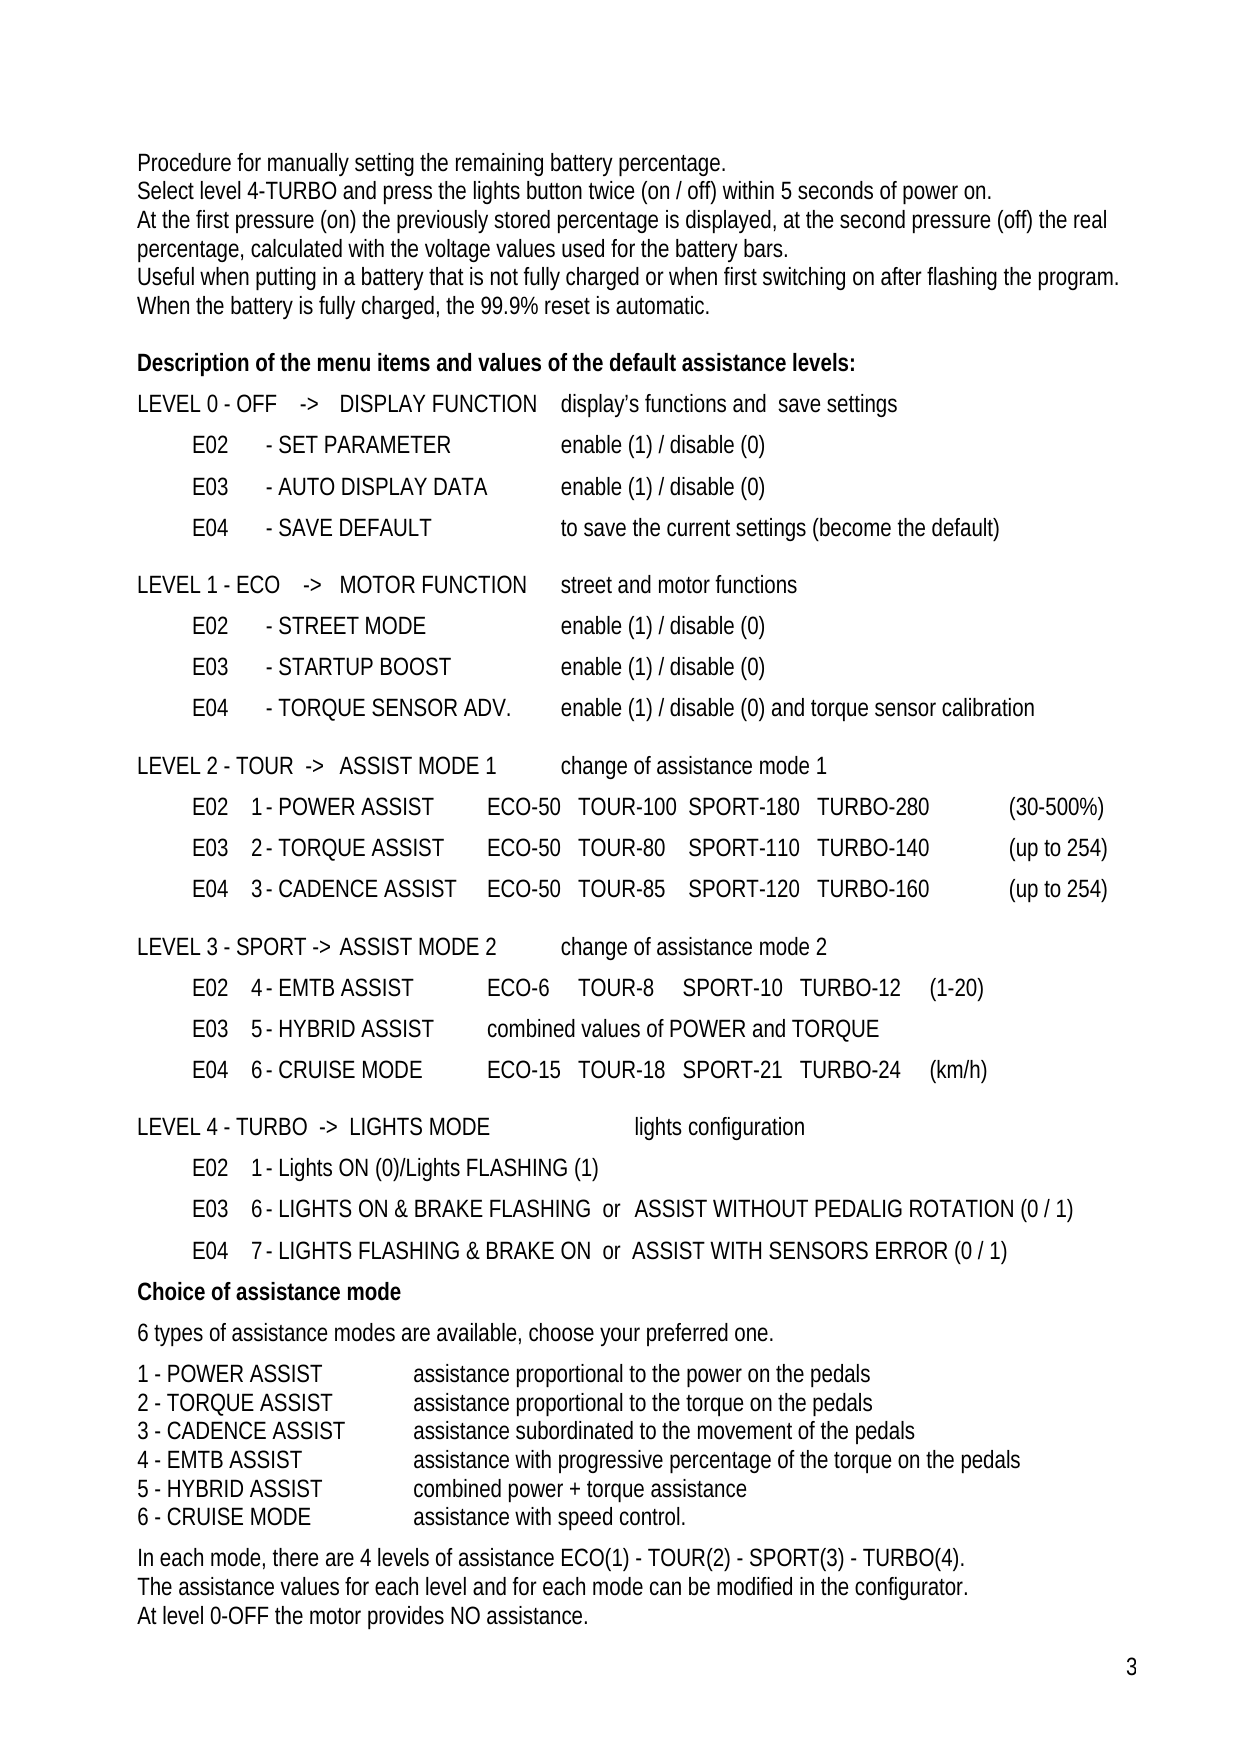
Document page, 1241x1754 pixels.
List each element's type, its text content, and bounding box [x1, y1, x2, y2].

text Useful when putting in a battery that is not fully charged or when first switching on after flashing the program. [137, 262, 1125, 291]
text E04 6 - CRUISE MODE ECO-15 TOUR-18 SPORT-21 TURBO-24 (km/h) [137, 1055, 1125, 1083]
text 3 - CADENCE ASSIST assistance subordinated to the movement of the pedals [137, 1416, 1125, 1445]
text E04 - SAVE DEFAULT to save the current settings (become the default) [137, 513, 1125, 541]
text E03 6 - LIGHTS ON & BRAKE FLASHING or ASSIST WITHOUT PEDALIG ROTATION (0 / 1) [137, 1194, 1125, 1223]
text At level 0-OFF the motor provides NO assistance. [137, 1601, 1125, 1629]
text Procedure for manually setting the remaining battery percentage. [137, 148, 1125, 176]
text E03 5 - HYBRID ASSIST combined values of POWER and TORQUE [137, 1014, 1125, 1042]
text 6 - CRUISE MODE assistance with speed control. [137, 1502, 1125, 1531]
text Choice of assistance mode [137, 1277, 1125, 1305]
text LEVEL 4 - TURBO -> LIGHTS MODE lights configuration [137, 1112, 1125, 1141]
text E02 1 - POWER ASSIST ECO-50 TOUR-100 SPORT-180 TURBO-280 (30-500%) [137, 792, 1125, 821]
text E03 2 - TORQUE ASSIST ECO-50 TOUR-80 SPORT-110 TURBO-140 (up to 254) [137, 833, 1125, 862]
text LEVEL 2 - TOUR -> ASSIST MODE 1 change of assistance mode 1 [137, 751, 1125, 779]
text E04 - TORQUE SENSOR ADV. enable (1) / disable (0) and torque sensor calibration [137, 693, 1125, 722]
text E03 - AUTO DISPLAY DATA enable (1) / disable (0) [137, 472, 1125, 500]
text LEVEL 0 - OFF -> DISPLAY FUNCTION display’s functions and save settings [137, 389, 1125, 418]
text E03 - STARTUP BOOST enable (1) / disable (0) [137, 652, 1125, 681]
text 4 - EMTB ASSIST assistance with progressive percentage of the torque on the pedals [137, 1445, 1125, 1474]
text E02 - SET PARAMETER enable (1) / disable (0) [137, 430, 1125, 459]
text E04 7 - LIGHTS FLASHING & BRAKE ON or ASSIST WITH SENSORS ERROR (0 / 1) [137, 1236, 1125, 1264]
text LEVEL 1 - ECO -> MOTOR FUNCTION street and motor functions [137, 570, 1125, 599]
text Description of the menu items and values of the default assistance levels: [137, 348, 1125, 377]
text When the battery is fully charged, the 99.9% reset is automatic. [137, 291, 1125, 319]
text 6 types of assistance modes are available, choose your preferred one. [137, 1318, 1125, 1347]
text E02 4 - EMTB ASSIST ECO-6 TOUR-8 SPORT-10 TURBO-12 (1-20) [137, 973, 1125, 1001]
text E04 3 - CADENCE ASSIST ECO-50 TOUR-85 SPORT-120 TURBO-160 (up to 254) [137, 874, 1125, 903]
text 2 - TORQUE ASSIST assistance proportional to the torque on the pedals [137, 1388, 1125, 1416]
text At the first pressure (on) the previously stored percentage is displayed, at the second pressure (off) the real percentage, calculated with the voltage values used for the battery bars. [137, 205, 1125, 262]
text E02 - STREET MODE enable (1) / disable (0) [137, 611, 1125, 640]
text In each mode, there are 4 levels of assistance ECO(1) - TOUR(2) - SPORT(3) - TURBO(4). [137, 1543, 1125, 1572]
text 1 - POWER ASSIST assistance proportional to the power on the pedals [137, 1359, 1125, 1388]
text LEVEL 3 - SPORT -> ASSIST MODE 2 change of assistance mode 2 [137, 931, 1125, 960]
text E02 1 - Lights ON (0)/Lights FLASHING (1) [137, 1153, 1125, 1182]
text 5 - HYBRID ASSIST combined power + torque assistance [137, 1474, 1125, 1502]
text Select level 4-TURBO and press the lights button twice (on / off) within 5 seconds of power on. [137, 176, 1125, 205]
text The assistance values for each level and for each mode can be modified in the configurator. [137, 1572, 1125, 1601]
